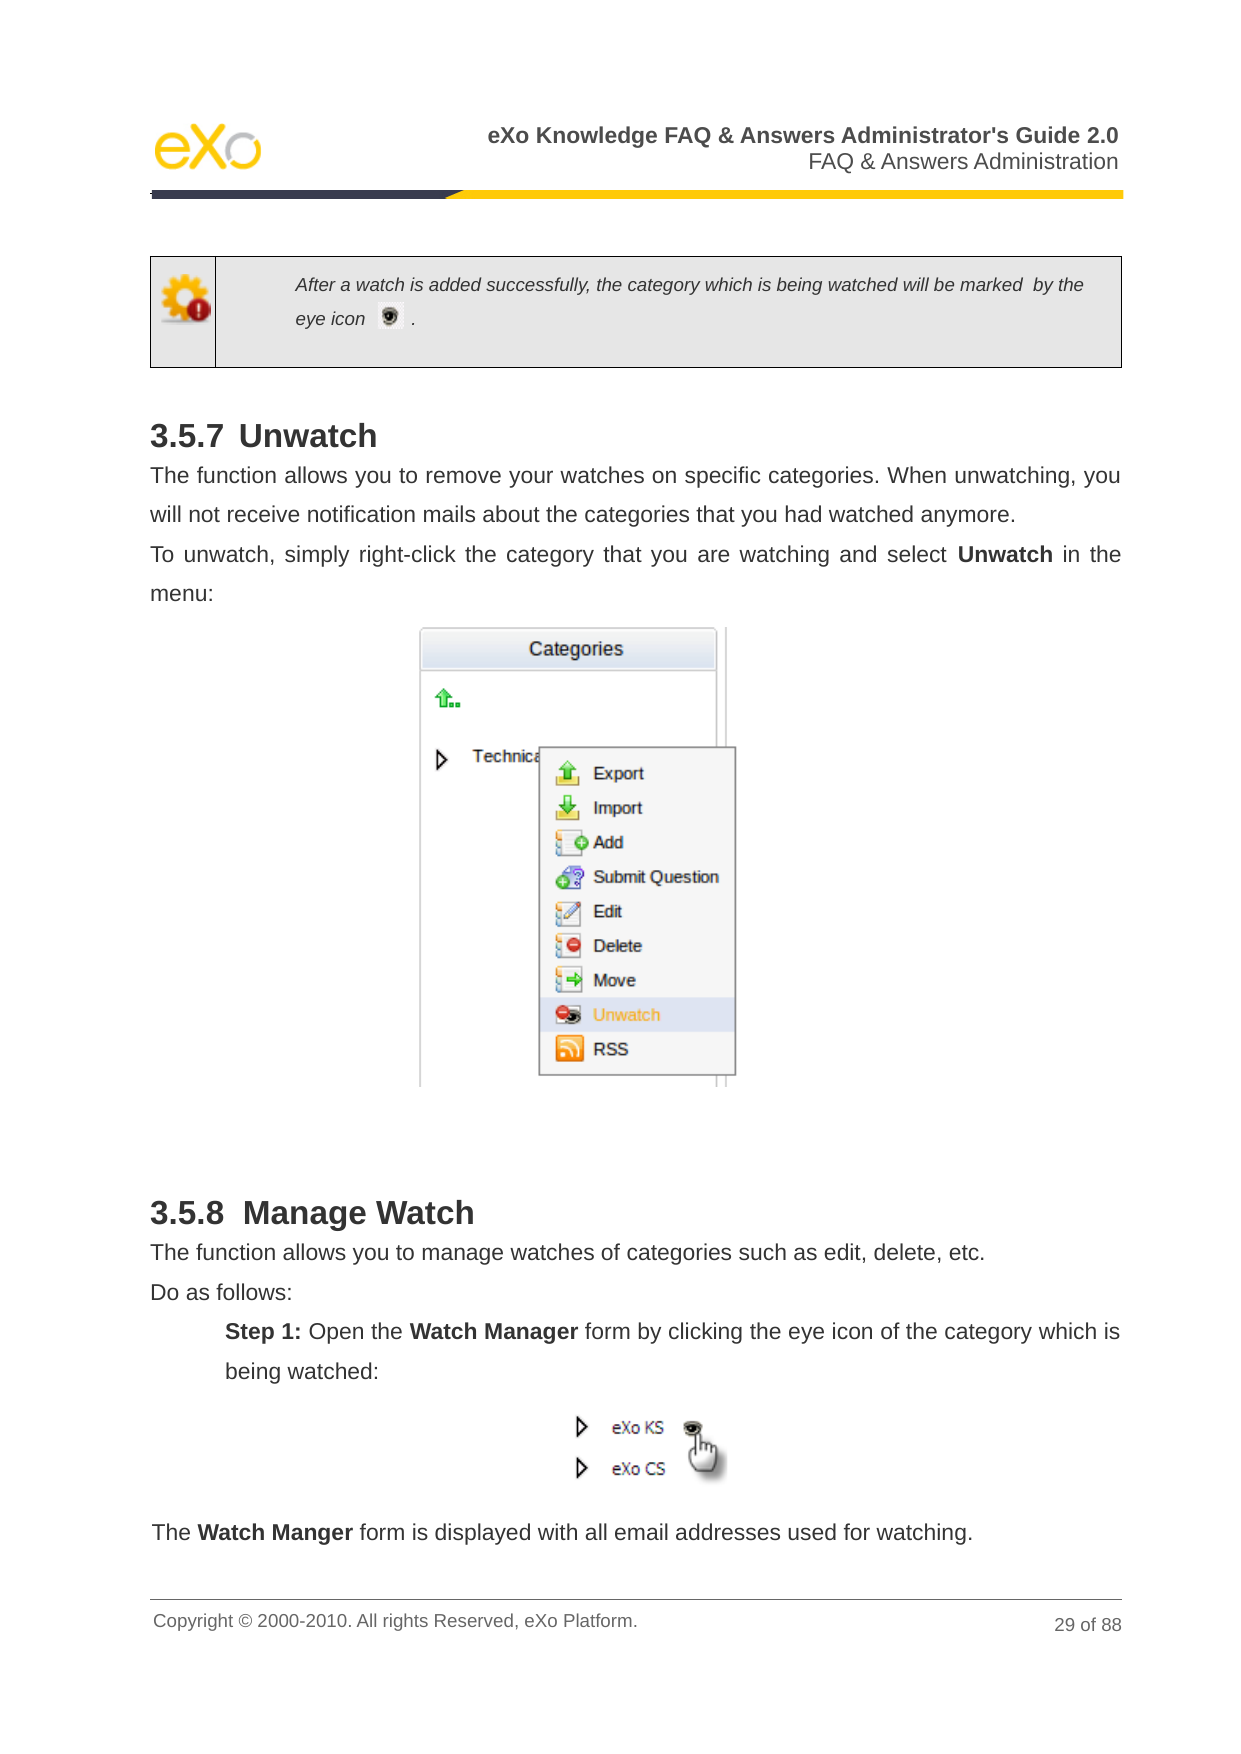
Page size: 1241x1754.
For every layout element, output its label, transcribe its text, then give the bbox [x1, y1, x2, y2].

subtitle Manage Watch [150, 1193, 1122, 1232]
picture [161, 274, 211, 325]
picture [155, 123, 262, 170]
text The function allows you to manage watches of categories such as edit, delete, etc. [150, 1239, 1122, 1266]
text Do as follows: [150, 1279, 1122, 1305]
picture [544, 1404, 728, 1499]
picture [377, 302, 404, 329]
picture [418, 627, 738, 1087]
table_header [151, 257, 215, 367]
text The function allows you to remove your watches on specific categories. When unwatching, you will not receive notification mails about the categories that you had watched anymore. [150, 462, 1122, 527]
list Step 1: Open the Watch Manager form by clicking the eye icon of the category which is being watched: [187, 1318, 1122, 1384]
picture [151, 190, 1124, 199]
subtitle Unwatch [150, 416, 1122, 454]
list The Watch Manger form is displayed with all email addresses used for watching. [114, 1397, 1122, 1546]
text To unwatch, simply right-click the category that you are watching and select Unwatch in the menu: [150, 541, 1122, 606]
table_header After a watch is added successfully, the category which is being watched will be marked by the eye icon . [216, 257, 1121, 367]
